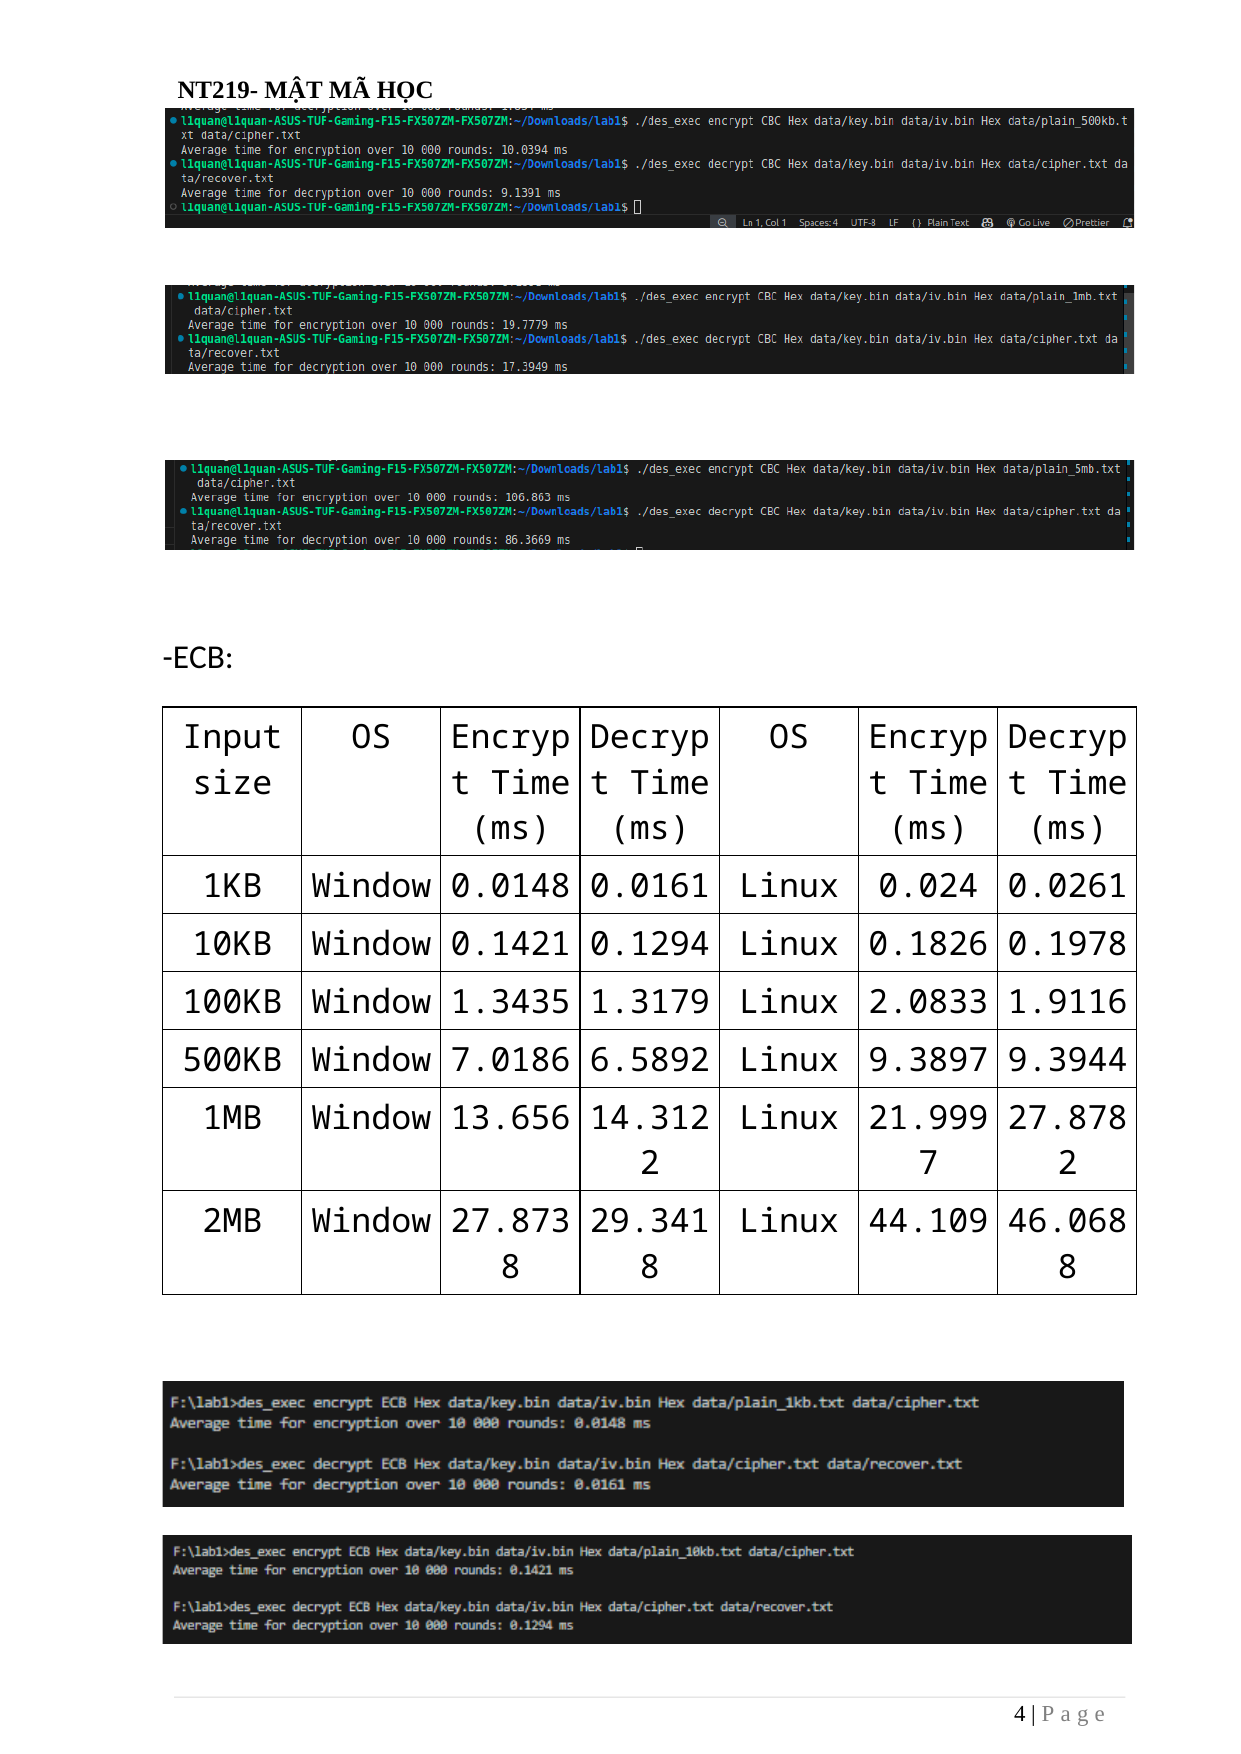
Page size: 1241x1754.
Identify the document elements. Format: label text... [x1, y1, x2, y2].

table_cell 6.5892 [581, 1030, 719, 1087]
table_cell 44.109 [859, 1191, 997, 1293]
table_cell 0.0261 [998, 856, 1136, 913]
table_cell Window [302, 856, 440, 913]
table_cell 2MB [163, 1191, 301, 1293]
table_cell 0.1978 [998, 914, 1136, 971]
table_cell 1.9116 [998, 972, 1136, 1029]
picture [165, 460, 1135, 550]
table_cell Window [302, 1030, 440, 1087]
table_cell 13.656 [441, 1088, 579, 1190]
table_cell 9.3944 [998, 1030, 1136, 1087]
table_cell Linux [720, 856, 858, 913]
table_cell 1.3435 [441, 972, 579, 1029]
table_cell 9.3897 [859, 1030, 997, 1087]
table_cell Linux [720, 1088, 858, 1190]
table_cell 0.0161 [581, 856, 719, 913]
table_header Input size [163, 708, 301, 855]
table_cell Linux [720, 914, 858, 971]
table_cell 27.8782 [998, 1088, 1136, 1190]
table_cell 29.3418 [581, 1191, 719, 1293]
table_cell 1.3179 [581, 972, 719, 1029]
table_header Decrypt Time (ms) [998, 708, 1136, 855]
table_cell 46.0688 [998, 1191, 1136, 1293]
table_cell Window [302, 1088, 440, 1190]
table_cell Linux [720, 1191, 858, 1293]
table_cell 14.3122 [581, 1088, 719, 1190]
table_cell 0.0148 [441, 856, 579, 913]
table_header Encrypt Time (ms) [859, 708, 997, 855]
table_header OS [302, 708, 440, 855]
picture [162, 1535, 1132, 1644]
table_cell 7.0186 [441, 1030, 579, 1087]
picture [165, 285, 1135, 374]
table_header OS [720, 708, 858, 855]
table_cell 1KB [163, 856, 301, 913]
table_cell 10KB [163, 914, 301, 971]
table_cell 0.1421 [441, 914, 579, 971]
table_cell Linux [720, 972, 858, 1029]
table_cell 0.1294 [581, 914, 719, 971]
table_header Decrypt Time (ms) [581, 708, 719, 855]
table_cell 21.9997 [859, 1088, 997, 1190]
table_cell Window [302, 1191, 440, 1293]
table_cell Linux [720, 1030, 858, 1087]
table_cell 500KB [163, 1030, 301, 1087]
table_cell 0.1826 [859, 914, 997, 971]
table_cell Window [302, 972, 440, 1029]
text -ECB: [162, 637, 1137, 677]
table_cell 0.024 [859, 856, 997, 913]
picture [162, 1381, 1124, 1507]
table_cell 100KB [163, 972, 301, 1029]
picture [165, 108, 1135, 228]
table_cell 27.8738 [441, 1191, 579, 1293]
table_cell Window [302, 914, 440, 971]
table_cell 2.0833 [859, 972, 997, 1029]
table_cell 1MB [163, 1088, 301, 1190]
table_header Encrypt Time (ms) [441, 708, 579, 855]
